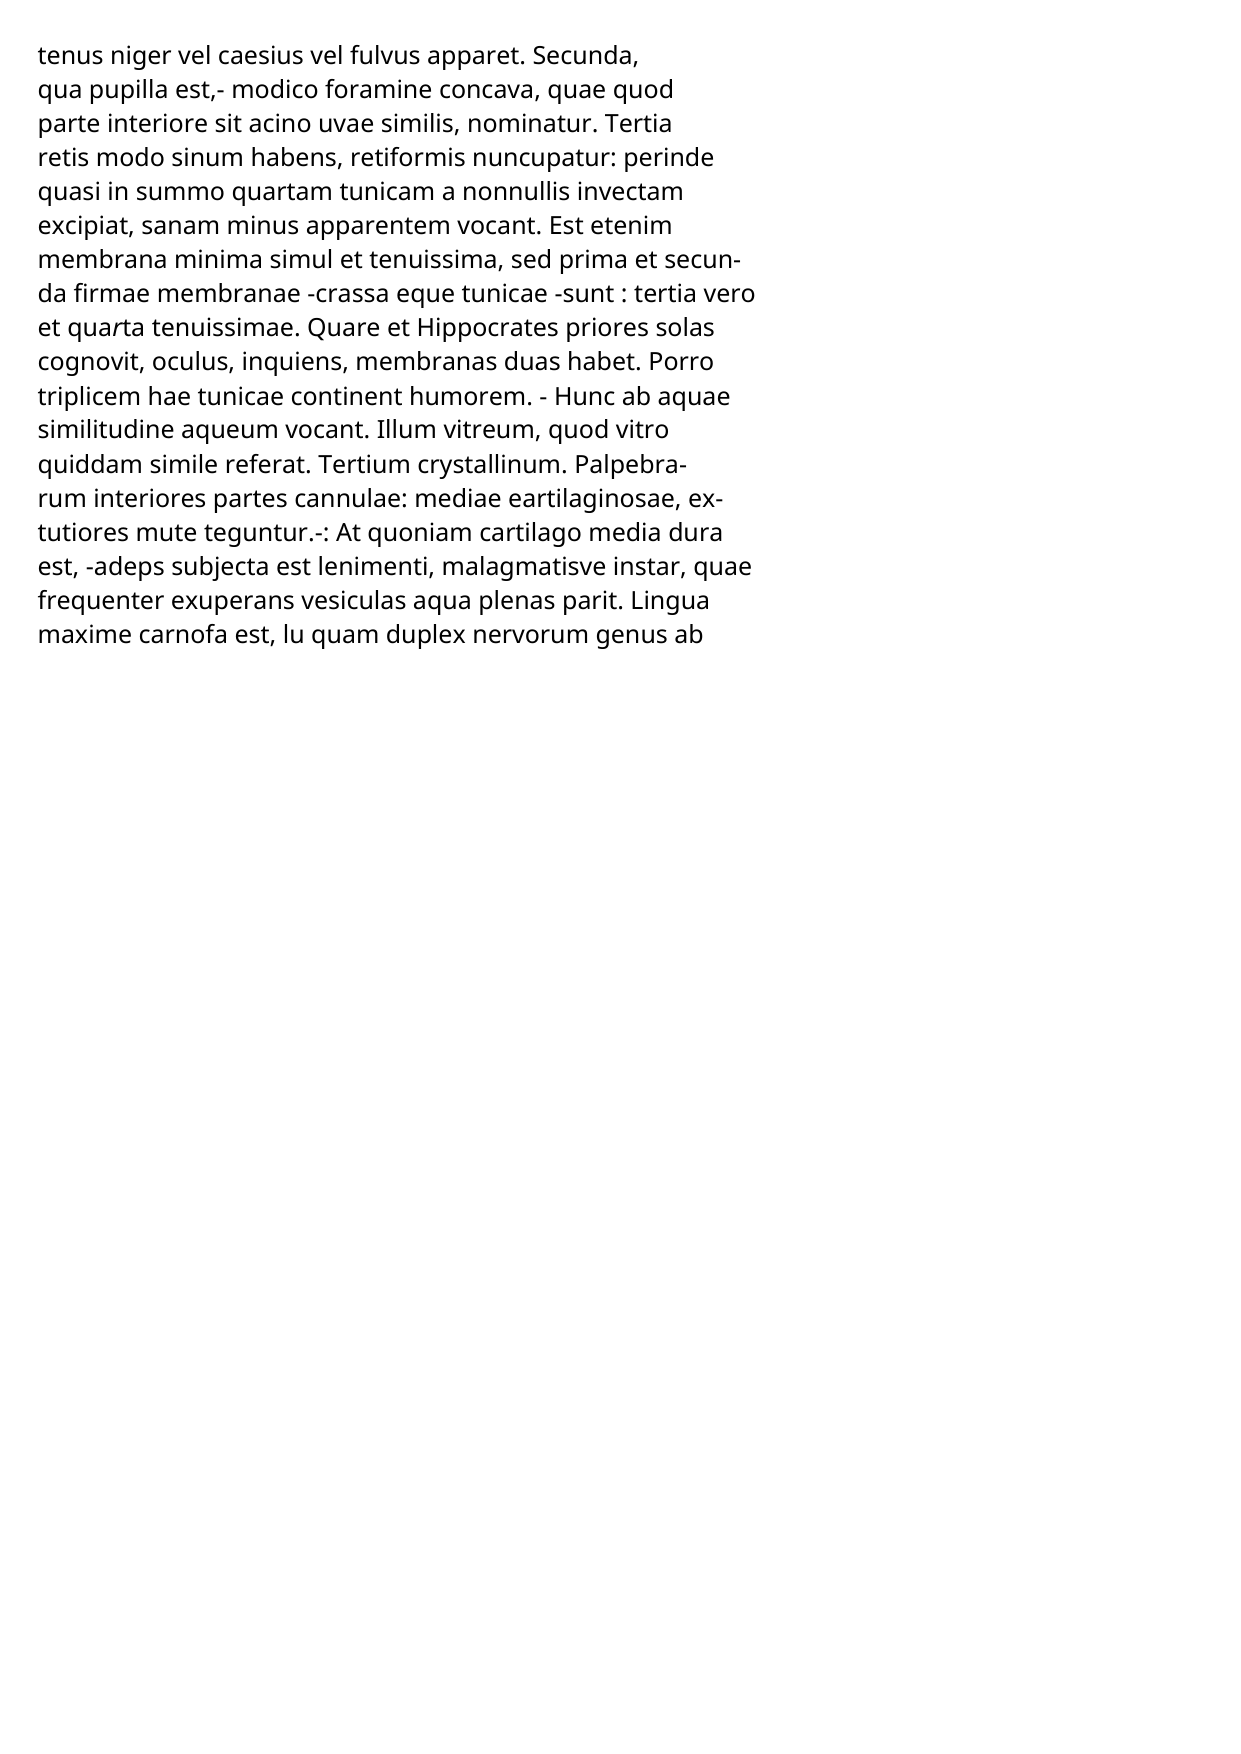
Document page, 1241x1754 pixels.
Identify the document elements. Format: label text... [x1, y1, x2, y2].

text tenus niger vel caesius vel fulvus apparet. Secunda, qua pupilla est,- modico foramine concava, quae quod parte interiore sit acino uvae similis, nominatur. Tertia retis modo sinum habens, retiformis nuncupatur: perinde quasi in summo quartam tunicam a nonnullis invectam excipiat, sanam minus apparentem vocant. Est etenim membrana minima simul et tenuissima, sed prima et secun- da firmae membranae -crassa eque tunicae -sunt : tertia vero et quarta tenuissimae. Quare et Hippocrates priores solas cognovit, oculus, inquiens, membranas duas habet. Porro triplicem hae tunicae continent humorem. - Hunc ab aquae similitudine aqueum vocant. Illum vitreum, quod vitro quiddam simile referat. Tertium crystallinum. Palpebra- rum interiores partes cannulae: mediae eartilaginosae, ex- tutiores mute teguntur.-: At quoniam cartilago media dura est, -adeps subjecta est lenimenti, malagmatisve instar, quae frequenter exuperans vesiculas aqua plenas parit. Lingua maxime carnofa est, lu quam duplex nervorum genus ab [37, 37, 1203, 651]
